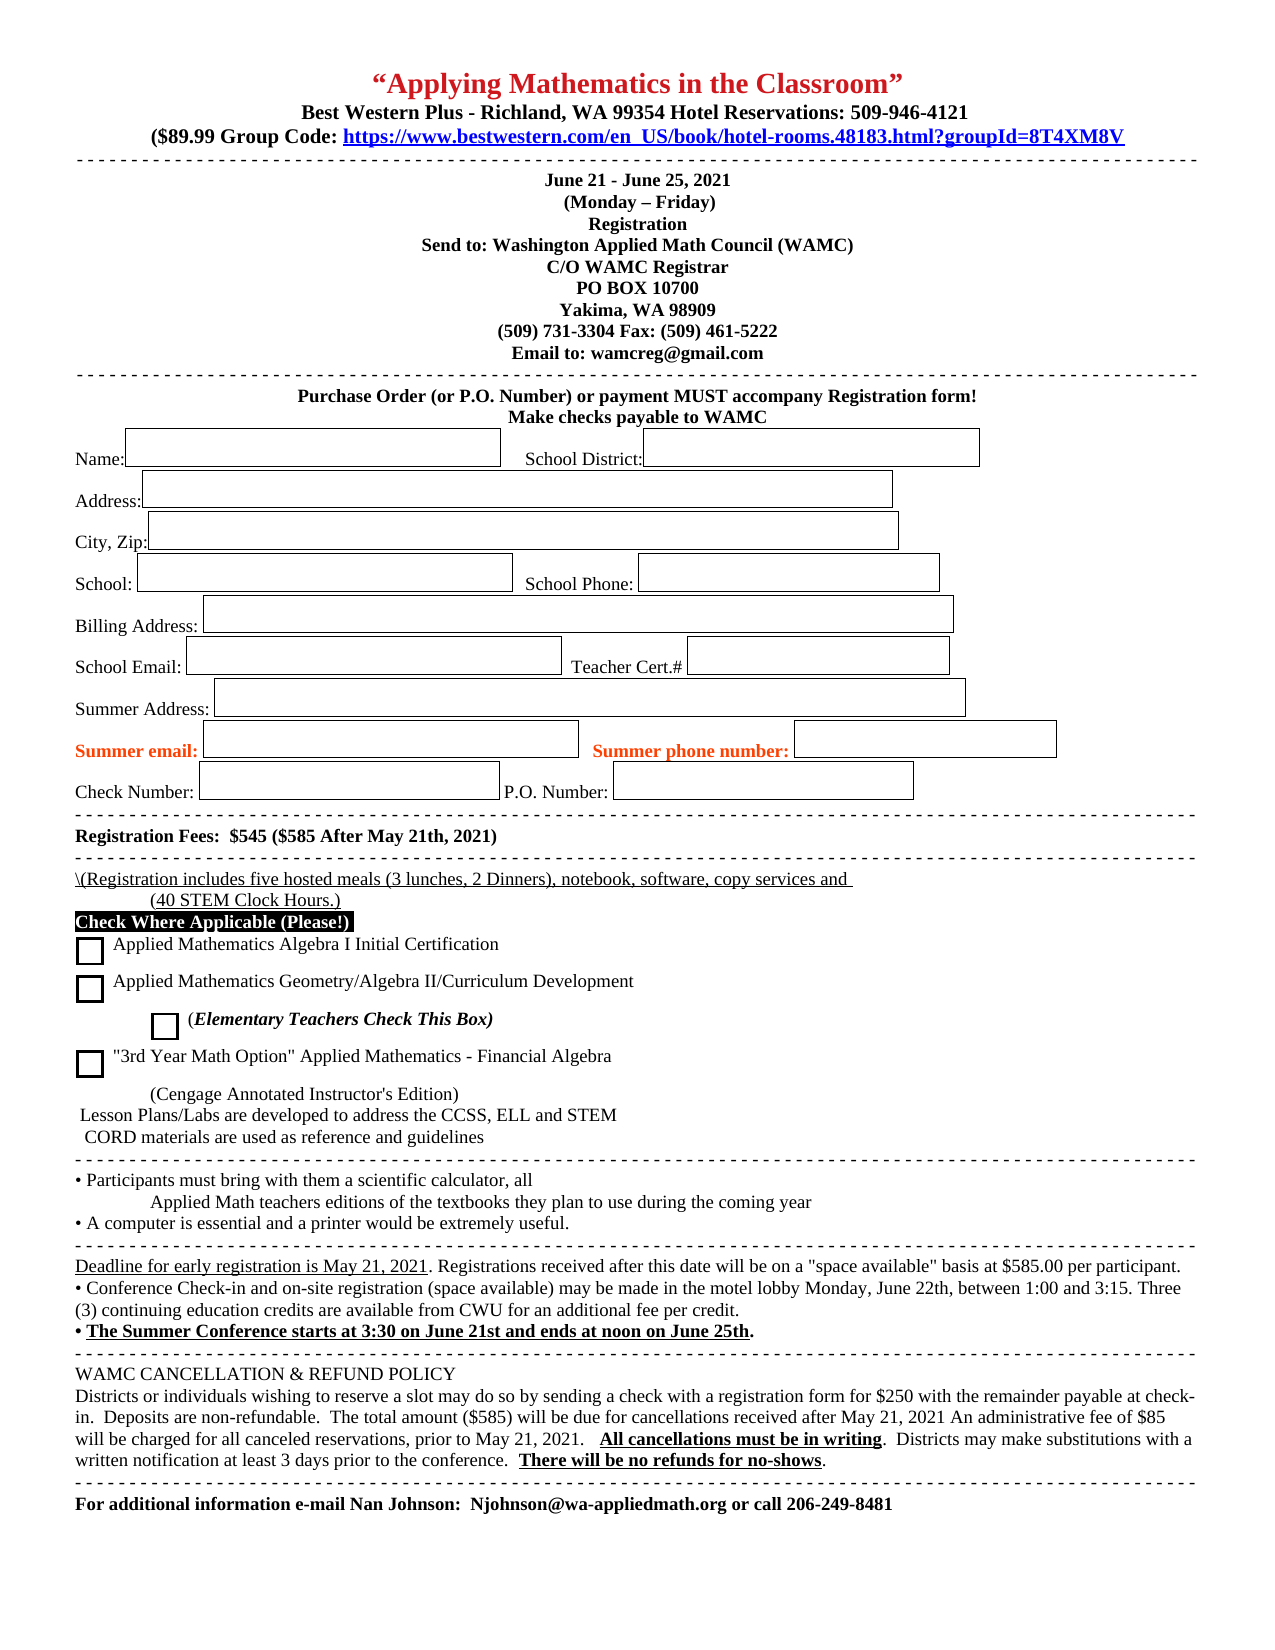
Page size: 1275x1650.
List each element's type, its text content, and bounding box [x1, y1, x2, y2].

text - - - - - - - - - - - - - - - - - - - - - - - - - - - - - - - - - - - - - - - - - - - - - - - - - - - - - - - - - - - - - - - - - - - - - - - - - - - - - - - - - - - - - - - - - - - - - - - - - - - - - - - [75, 803, 1200, 824]
text (509) 731-3304 Fax: (509) 461-5222 [75, 320, 1200, 342]
text Yakima, WA 98909 [75, 299, 1200, 320]
text CORD materials are used as reference and guidelines [75, 1126, 1200, 1147]
text Deadline for early registration is May 21, 2021. Registrations received after this date will be on a "space available" basis at $585.00 per participant. [75, 1255, 1200, 1277]
text • A computer is essential and a printer would be extremely useful. [75, 1212, 1200, 1234]
text June 21 - June 25, 2021 [75, 169, 1200, 191]
text Purchase Order (or P.O. Number) or payment MUST accompany Registration form! [75, 385, 1200, 406]
text C/O WAMC Registrar [75, 256, 1200, 277]
text School Email: Teacher Cert.# [75, 636, 1200, 678]
text - - - - - - - - - - - - - - - - - - - - - - - - - - - - - - - - - - - - - - - - - - - - - - - - - - - - - - - - - - - - - - - - - - - - - - - - - - - - - - - - - - - - - - - - - - - - - - - - - - - - - - - [75, 846, 1200, 868]
text (40 STEM Clock Hours.) [75, 889, 1200, 911]
text City, Zip: [75, 511, 1200, 553]
text (Monday – Friday) [75, 191, 1200, 212]
text Applied Mathematics Algebra I Initial Certification [113, 932, 1200, 970]
text - - - - - - - - - - - - - - - - - - - - - - - - - - - - - - - - - - - - - - - - - - - - - - - - - - - - - - - - - - - - - - - - - - - - - - - - - - - - - - - - - - - - - - - - - - - - - - - - - - - - - - - [75, 1471, 1200, 1492]
text Best Western Plus - Richland, WA 99354 Hotel Reservations: 509-946-4121 [75, 99, 1200, 124]
text • Participants must bring with them a scientific calculator, all [75, 1169, 1200, 1191]
text - - - - - - - - - - - - - - - - - - - - - - - - - - - - - - - - - - - - - - - - - - - - - - - - - - - - - - - - - - - - - - - - - - - - - - - - - - - - - - - - - - - - - - - - - - - - - - - - - - - - - - - [75, 1234, 1200, 1255]
text (Elementary Teachers Check This Box) [188, 1008, 1200, 1045]
text School: School Phone: [75, 553, 1200, 595]
text PO BOX 10700 [75, 277, 1200, 299]
text • The Summer Conference starts at 3:30 on June 21st and ends at noon on June 25th. [75, 1320, 1200, 1342]
text - - - - - - - - - - - - - - - - - - - - - - - - - - - - - - - - - - - - - - - - - - - - - - - - - - - - - - - - - - - - - - - - - - - - - - - - - - - - - - - - - - - - - - - - - - - - - - - - - - - - - - - [75, 1342, 1200, 1363]
text Check Where Applicable (Please!) [75, 911, 1200, 932]
text Send to: Washington Applied Math Council (WAMC) [75, 234, 1200, 256]
text For additional information e-mail Nan Johnson: Njohnson@wa-appliedmath.org or call 206-249-8481 [75, 1492, 1200, 1514]
text Summer Address: [75, 678, 1200, 720]
text Summer email: Summer phone number: [75, 720, 1200, 761]
text Billing Address: [75, 595, 1200, 636]
text - - - - - - - - - - - - - - - - - - - - - - - - - - - - - - - - - - - - - - - - - - - - - - - - - - - - - - - - - - - - - - - - - - - - - - - - - - - - - - - - - - - - - - - - - - - - - - - - - - - - - - - [75, 148, 1200, 169]
text Districts or individuals wishing to reserve a slot may do so by sending a check with a registration form for $250 with the remainder payable at check-in. Deposits are non-refundable. The total amount ($585) will be due for cancellations received after May 21, 2021 An administrative fee of $85 will be charged for all canceled reservations, prior to May 21, 2021. All cancellations must be in writing. Districts may make substitutions with a written notification at least 3 days prior to the conference. There will be no refunds for no-shows. [75, 1385, 1200, 1471]
text Make checks payable to WAMC [75, 406, 1200, 428]
text [75, 1008, 150, 1045]
text - - - - - - - - - - - - - - - - - - - - - - - - - - - - - - - - - - - - - - - - - - - - - - - - - - - - - - - - - - - - - - - - - - - - - - - - - - - - - - - - - - - - - - - - - - - - - - - - - - - - - - - [75, 363, 1200, 385]
text Registration Fees: $545 ($585 After May 21th, 2021) [75, 824, 1200, 846]
text Applied Math teachers editions of the textbooks they plan to use during the coming year [75, 1191, 1200, 1212]
text \(Registration includes five hosted meals (3 lunches, 2 Dinners), notebook, software, copy services and [75, 868, 1200, 889]
text Address: [75, 470, 1200, 511]
text - - - - - - - - - - - - - - - - - - - - - - - - - - - - - - - - - - - - - - - - - - - - - - - - - - - - - - - - - - - - - - - - - - - - - - - - - - - - - - - - - - - - - - - - - - - - - - - - - - - - - - - [75, 1147, 1200, 1169]
text Applied Mathematics Geometry/Algebra II/Curriculum Development [113, 970, 1200, 1008]
text "3rd Year Math Option" Applied Mathematics - Financial Algebra [113, 1045, 1200, 1083]
text (Cengage Annotated Instructor's Edition) [75, 1083, 1200, 1104]
text Name: School District: [75, 428, 1200, 470]
text Lesson Plans/Labs are developed to address the CCSS, ELL and STEM [75, 1104, 1200, 1126]
subtitle “Applying Mathematics in the Classroom” [75, 66, 1200, 99]
text Check Number: P.O. Number: [75, 761, 1200, 803]
text • Conference Check-in and on-site registration (space available) may be made in the motel lobby Monday, June 22th, between 1:00 and 3:15. Three (3) continuing education credits are available from CWU for an additional fee per credit. [75, 1277, 1200, 1320]
text Email to: wamcreg@gmail.com [75, 342, 1200, 363]
text WAMC CANCELLATION & REFUND POLICY [75, 1363, 1200, 1385]
text ($89.99 Group Code: https://www.bestwestern.com/en_US/book/hotel-rooms.48183.html?groupId=8T4XM8V [75, 124, 1200, 148]
text Registration [75, 212, 1200, 234]
